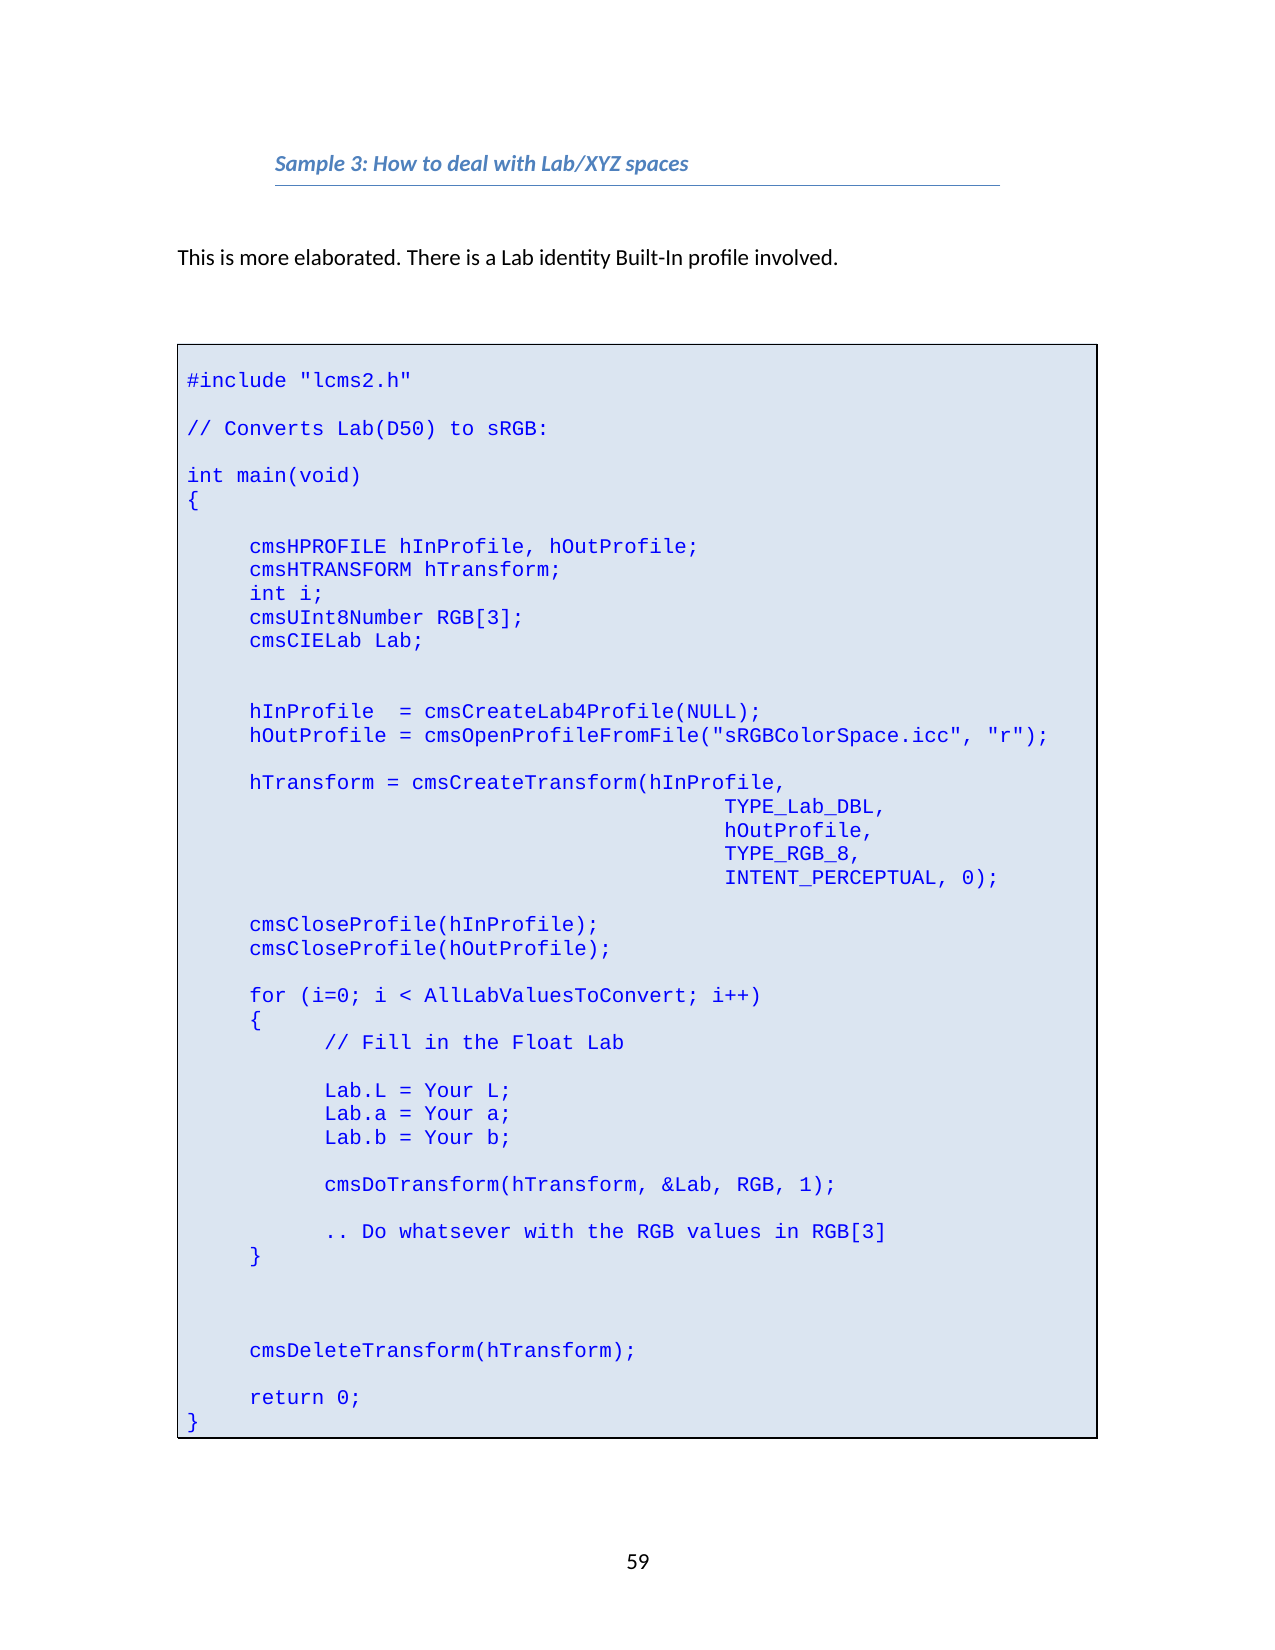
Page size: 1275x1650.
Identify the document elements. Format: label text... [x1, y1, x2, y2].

text TYPE_Lab_DBL, [178, 793, 1096, 816]
text Lab.a = Your a; [178, 1100, 1096, 1124]
text hOutProfile = cmsOpenProfileFromFile("sRGBColorSpace.icc", "r"); [178, 722, 1096, 746]
text hTransform = cmsCreateTransform(hInProfile, [178, 769, 1096, 793]
text int main(void) [178, 462, 1096, 485]
text Sample 3: How to deal with Lab/XYZ spaces [275, 149, 1000, 185]
text TYPE_RGB_8, [178, 840, 1096, 864]
text { [178, 485, 1096, 509]
text cmsCloseProfile(hInProfile); [178, 911, 1096, 935]
text cmsCloseProfile(hOutProfile); [178, 935, 1096, 958]
text for (i=0; i < AllLabValuesToConvert; i++) [178, 982, 1096, 1006]
text cmsHTRANSFORM hTransform; [178, 556, 1096, 580]
text #include "lcms2.h" [178, 367, 1096, 391]
text hInProfile = cmsCreateLab4Profile(NULL); [178, 698, 1096, 722]
text return 0; [178, 1384, 1096, 1408]
text cmsHPROFILE hInProfile, hOutProfile; [178, 533, 1096, 556]
text int i; [178, 580, 1096, 604]
text Lab.b = Your b; [178, 1124, 1096, 1147]
text .. Do whatsever with the RGB values in RGB[3] [178, 1218, 1096, 1242]
text cmsUInt8Number RGB[3]; [178, 604, 1096, 627]
text This is more elaborated. There is a Lab identity Built-In profile involved. [177, 243, 1098, 271]
text cmsDeleteTransform(hTransform); [178, 1337, 1096, 1360]
text } [178, 1408, 1096, 1437]
text } [178, 1242, 1096, 1266]
text cmsCIELab Lab; [178, 627, 1096, 651]
text { [178, 1006, 1096, 1029]
text INTENT_PERCEPTUAL, 0); [178, 864, 1096, 887]
text hOutProfile, [178, 816, 1096, 840]
text cmsDoTransform(hTransform, &Lab, RGB, 1); [178, 1171, 1096, 1195]
text // Fill in the Float Lab [178, 1029, 1096, 1053]
text Lab.L = Your L; [178, 1077, 1096, 1100]
text // Converts Lab(D50) to sRGB: [178, 414, 1096, 438]
